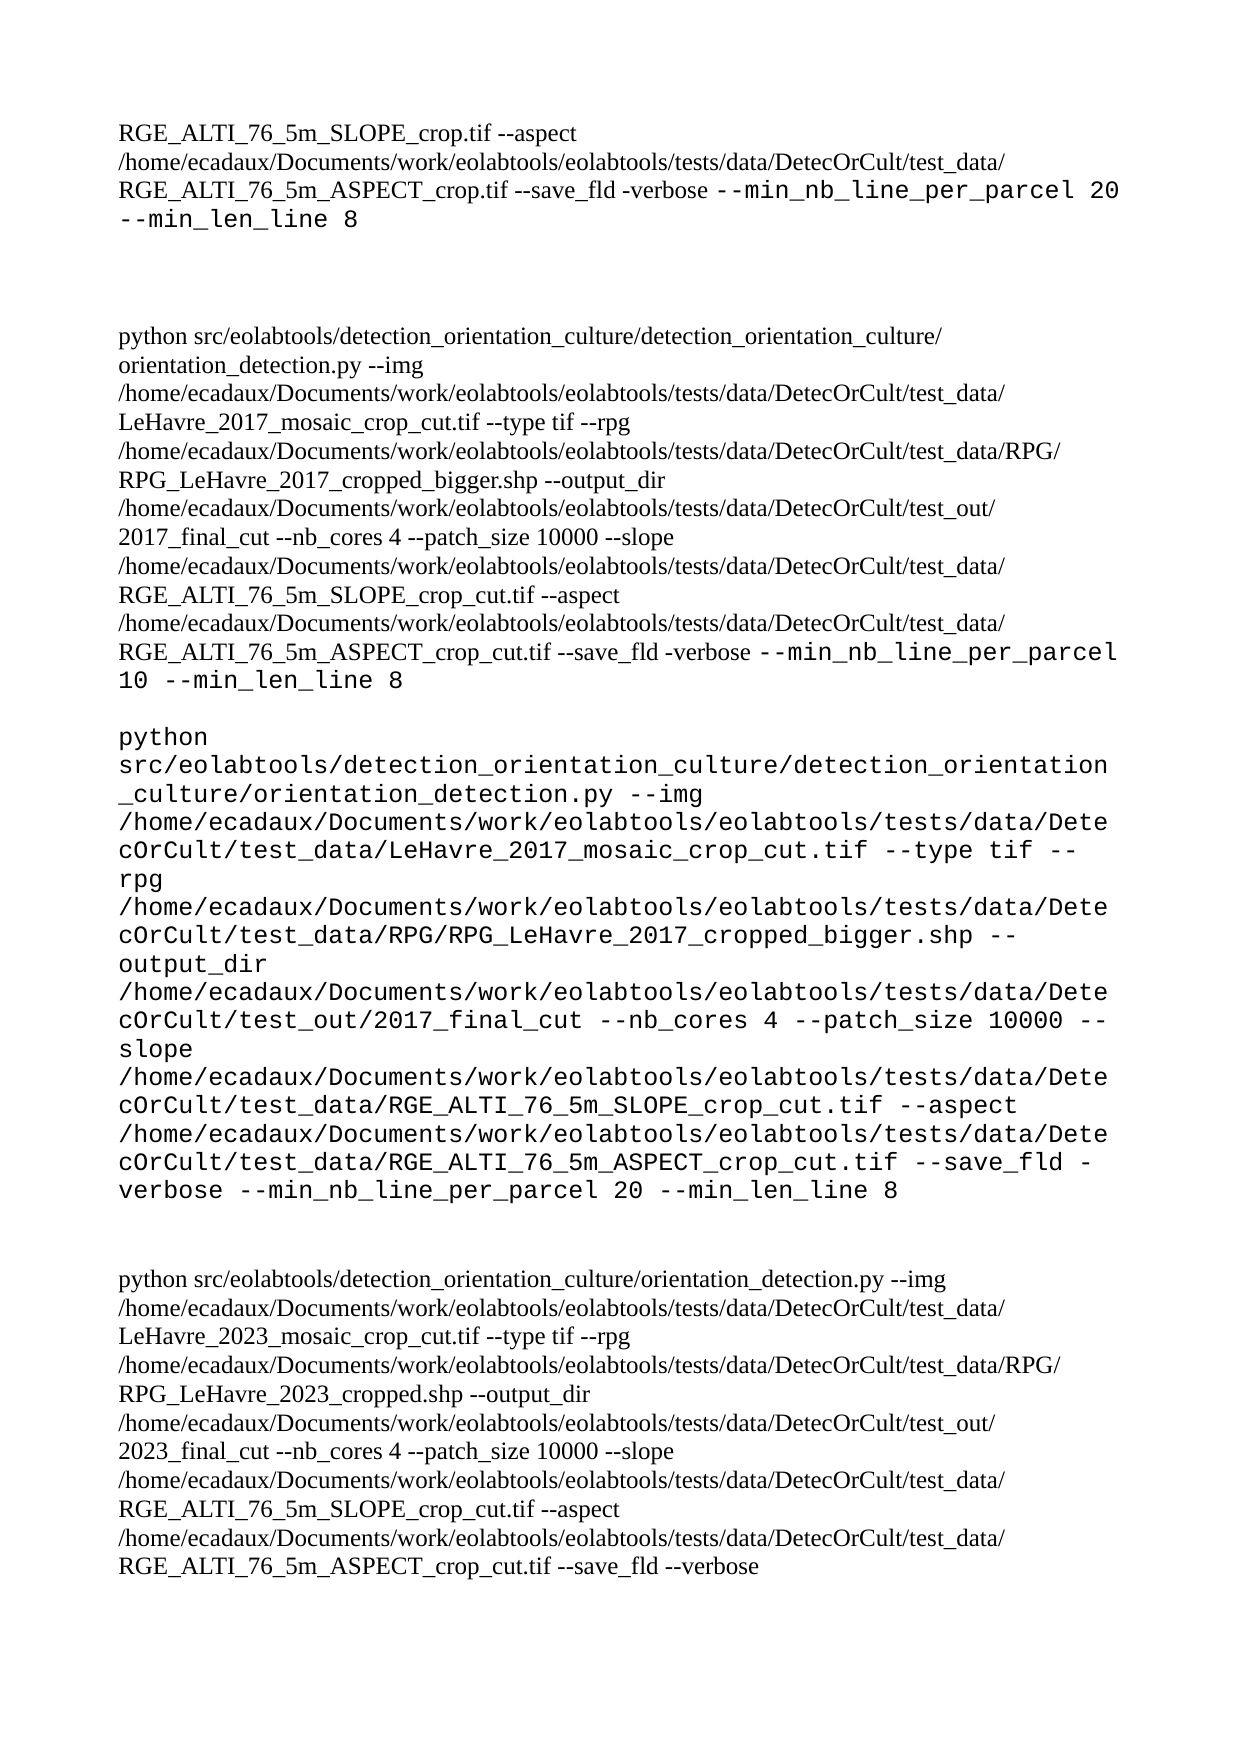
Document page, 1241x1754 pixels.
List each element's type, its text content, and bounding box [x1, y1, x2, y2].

text python src/eolabtools/detection_orientation_culture/orientation_detection.py --img /home/ecadaux/Documents/work/eolabtools/eolabtools/tests/data/DetecOrCult/test_data/LeHavre_2023_mosaic_crop_cut.tif --type tif --rpg /home/ecadaux/Documents/work/eolabtools/eolabtools/tests/data/DetecOrCult/test_data/RPG/RPG_LeHavre_2023_cropped.shp --output_dir /home/ecadaux/Documents/work/eolabtools/eolabtools/tests/data/DetecOrCult/test_out/2023_final_cut --nb_cores 4 --patch_size 10000 --slope /home/ecadaux/Documents/work/eolabtools/eolabtools/tests/data/DetecOrCult/test_data/RGE_ALTI_76_5m_SLOPE_crop_cut.tif --aspect /home/ecadaux/Documents/work/eolabtools/eolabtools/tests/data/DetecOrCult/test_data/RGE_ALTI_76_5m_ASPECT_crop_cut.tif --save_fld --verbose [118, 1264, 1122, 1580]
text python src/eolabtools/detection_orientation_culture/detection_orientation_culture/orientation_detection.py --img /home/ecadaux/Documents/work/eolabtools/eolabtools/tests/data/DetecOrCult/test_data/LeHavre_2017_mosaic_crop_cut.tif --type tif --rpg /home/ecadaux/Documents/work/eolabtools/eolabtools/tests/data/DetecOrCult/test_data/RPG/RPG_LeHavre_2017_cropped_bigger.shp --output_dir /home/ecadaux/Documents/work/eolabtools/eolabtools/tests/data/DetecOrCult/test_out/2017_final_cut --nb_cores 4 --patch_size 10000 --slope /home/ecadaux/Documents/work/eolabtools/eolabtools/tests/data/DetecOrCult/test_data/RGE_ALTI_76_5m_SLOPE_crop_cut.tif --aspect /home/ecadaux/Documents/work/eolabtools/eolabtools/tests/data/DetecOrCult/test_data/RGE_ALTI_76_5m_ASPECT_crop_cut.tif --save_fld -verbose --min_nb_line_per_parcel 20 --min_len_line 8 [118, 725, 1122, 1206]
text python src/eolabtools/detection_orientation_culture/detection_orientation_culture/orientation_detection.py --img /home/ecadaux/Documents/work/eolabtools/eolabtools/tests/data/DetecOrCult/test_data/LeHavre_2017_mosaic_crop_cut.tif --type tif --rpg /home/ecadaux/Documents/work/eolabtools/eolabtools/tests/data/DetecOrCult/test_data/RPG/RPG_LeHavre_2017_cropped_bigger.shp --output_dir /home/ecadaux/Documents/work/eolabtools/eolabtools/tests/data/DetecOrCult/test_out/2017_final_cut --nb_cores 4 --patch_size 10000 --slope /home/ecadaux/Documents/work/eolabtools/eolabtools/tests/data/DetecOrCult/test_data/RGE_ALTI_76_5m_SLOPE_crop_cut.tif --aspect /home/ecadaux/Documents/work/eolabtools/eolabtools/tests/data/DetecOrCult/test_data/RGE_ALTI_76_5m_ASPECT_crop_cut.tif --save_fld -verbose --min_nb_line_per_parcel 10 --min_len_line 8 [118, 321, 1122, 696]
text RGE_ALTI_76_5m_SLOPE_crop.tif --aspect /home/ecadaux/Documents/work/eolabtools/eolabtools/tests/data/DetecOrCult/test_data/RGE_ALTI_76_5m_ASPECT_crop.tif --save_fld -verbose --min_nb_line_per_parcel 20 --min_len_line 8 [118, 118, 1122, 235]
